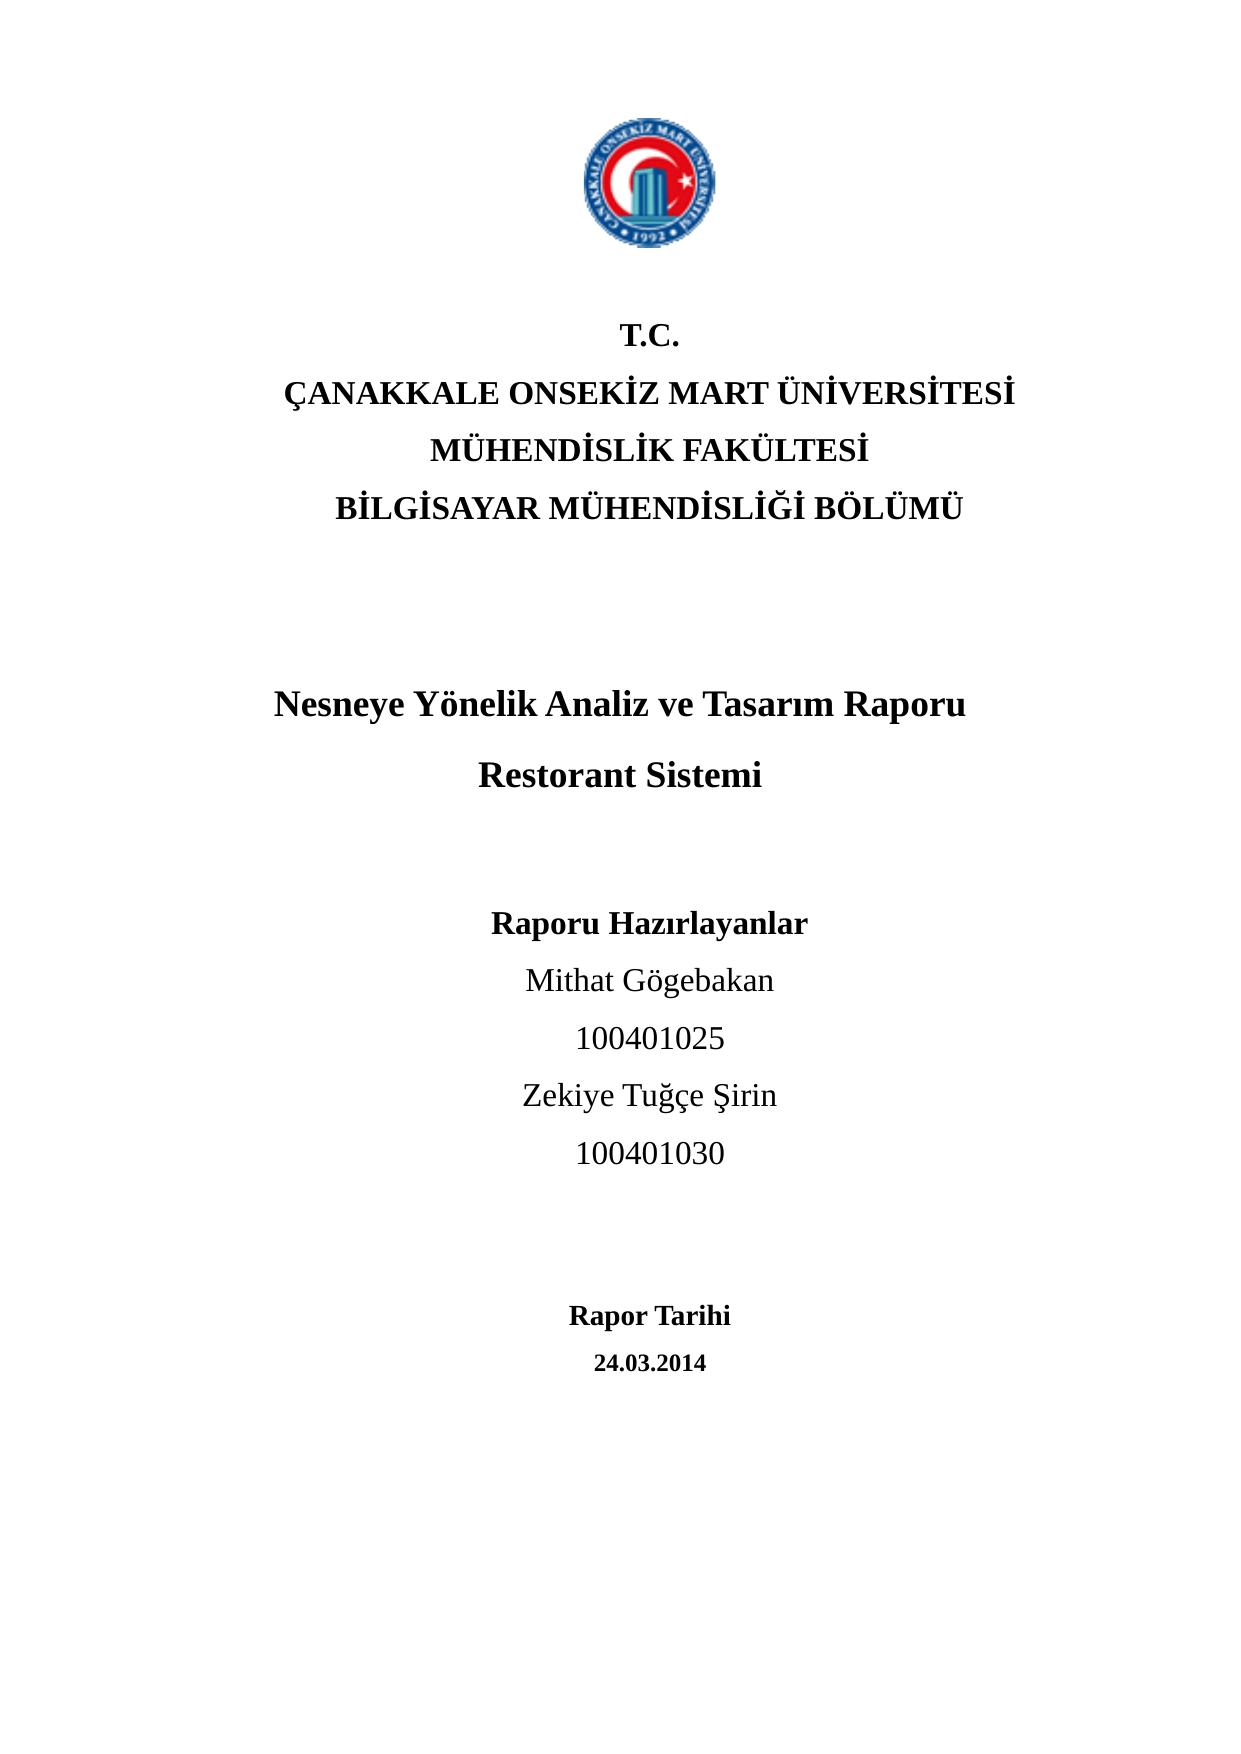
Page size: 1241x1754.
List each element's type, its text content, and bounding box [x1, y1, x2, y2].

text MÜHENDİSLİK FAKÜLTESİ [118, 431, 1122, 469]
text 100401025 [118, 1018, 1122, 1056]
text T.C. [118, 316, 1122, 354]
text 100401030 [118, 1133, 1122, 1171]
text 24.03.2014 [118, 1348, 1122, 1377]
text BİLGİSAYAR MÜHENDİSLİĞİ BÖLÜMÜ [118, 488, 1122, 526]
text ÇANAKKALE ONSEKİZ MART ÜNİVERSİTESİ [118, 373, 1122, 411]
picture [583, 118, 716, 248]
text Raporu Hazırlayanlar [118, 903, 1122, 941]
text Restorant Sistemi [118, 752, 1122, 795]
text Mithat Gögebakan [118, 960, 1122, 999]
text Zekiye Tuğçe Şirin [118, 1075, 1122, 1114]
text Rapor Tarihi [118, 1298, 1122, 1332]
subtitle Nesneye Yönelik Analiz ve Tasarım Raporu [118, 681, 1122, 724]
